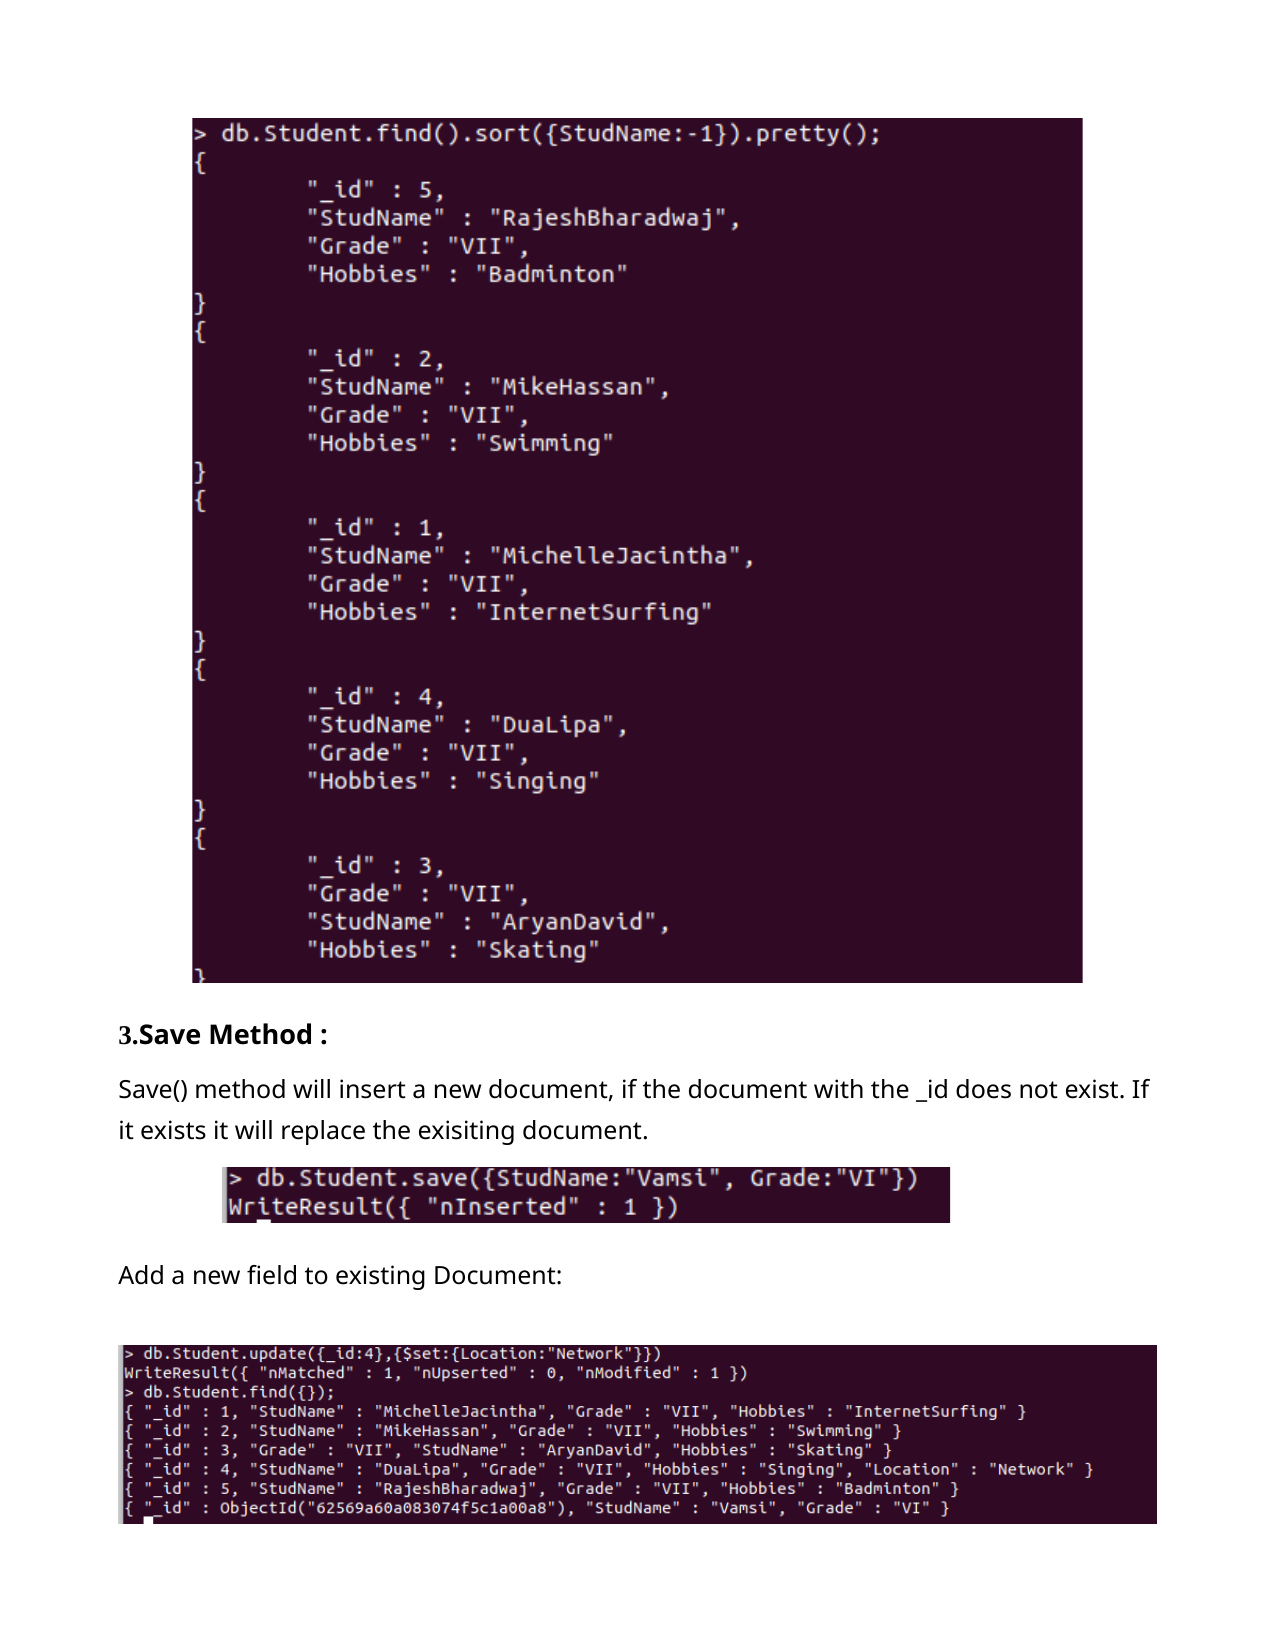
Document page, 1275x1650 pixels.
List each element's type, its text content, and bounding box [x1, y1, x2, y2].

text Add a new field to existing Document: [118, 1257, 1157, 1291]
text Save() method will insert a new document, if the document with the _id does not exist. If it exists it will replace the exisiting document. [118, 1072, 1157, 1147]
picture [192, 118, 1083, 983]
text 3.Save Method : [118, 1015, 1157, 1052]
picture [118, 1345, 1157, 1524]
picture [221, 1167, 951, 1223]
